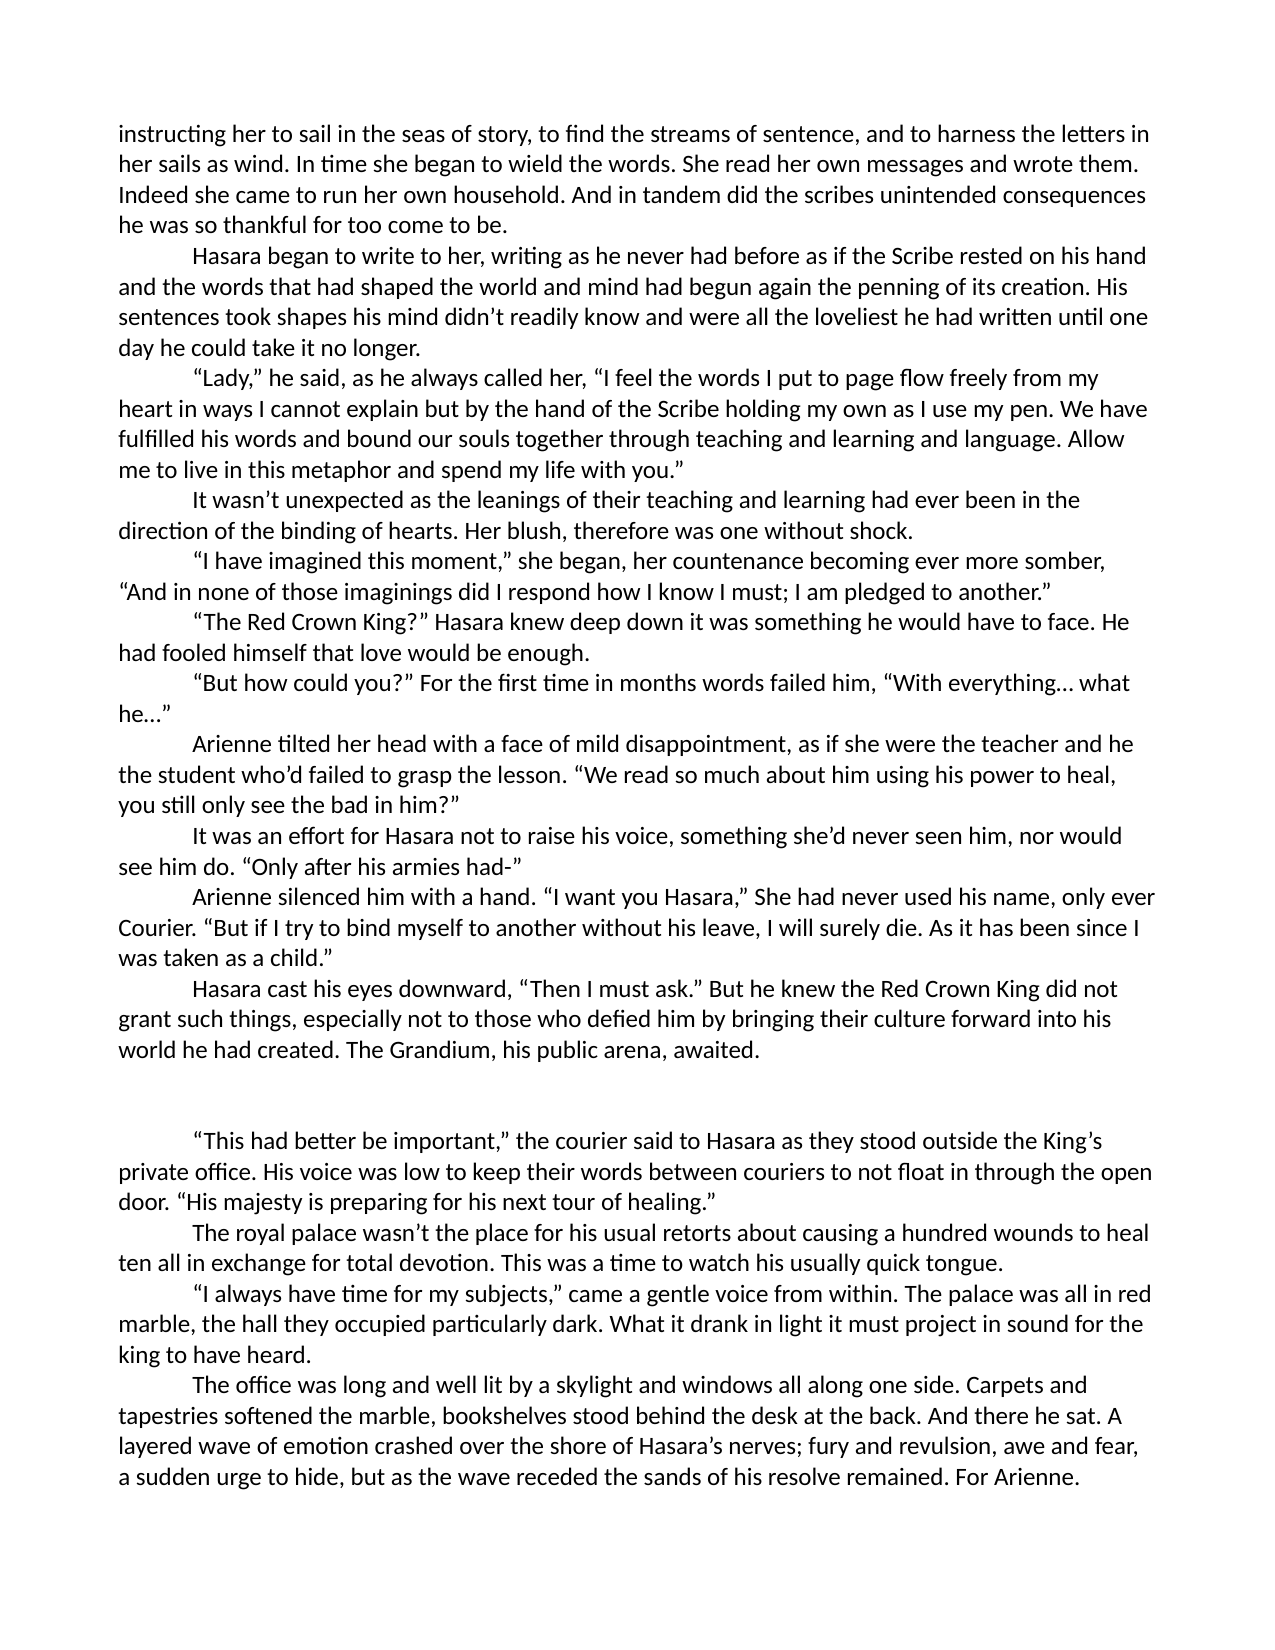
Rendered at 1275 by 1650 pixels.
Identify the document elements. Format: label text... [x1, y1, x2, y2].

text The office was long and well lit by a skylight and windows all along one side. Carpets and tapestries softened the marble, bookshelves stood behind the desk at the back. And there he sat. A layered wave of emotion crashed over the shore of Hasara’s nerves; fury and revulsion, awe and fear, a sudden urge to hide, but as the wave receded the sands of his resolve remained. For Arienne. [118, 1369, 1157, 1492]
text “But how could you?” For the first time in months words failed him, “With everything… what he…” [118, 667, 1157, 728]
text “The Red Crown King?” Hasara knew deep down it was something he would have to face. He had fooled himself that love would be enough. [118, 606, 1157, 667]
text “This had better be important,” the courier said to Hasara as they stood outside the King’s private office. His voice was low to keep their words between couriers to not float in through the open door. “His majesty is preparing for his next tour of healing.” [118, 1125, 1157, 1217]
text “Lady,” he said, as he always called her, “I feel the words I put to page flow freely from my heart in ways I cannot explain but by the hand of the Scribe holding my own as I use my pen. We have fulfilled his words and bound our souls together through teaching and learning and language. Allow me to live in this metaphor and spend my life with you.” [118, 362, 1157, 484]
text “I always have time for my subjects,” came a gentle voice from within. The palace was all in red marble, the hall they occupied particularly dark. What it drank in light it must project in sound for the king to have heard. [118, 1278, 1157, 1369]
text instructing her to sail in the seas of story, to find the streams of sentence, and to harness the letters in her sails as wind. In time she began to wield the words. She read her own messages and wrote them. Indeed she came to run her own household. And in tandem did the scribes unintended consequences he was so thankful for too come to be. [118, 118, 1157, 240]
text It wasn’t unexpected as the leanings of their teaching and learning had ever been in the direction of the binding of hearts. Her blush, therefore was one without shock. [118, 484, 1157, 545]
text “I have imagined this moment,” she began, her countenance becoming ever more somber, “And in none of those imaginings did I respond how I know I must; I am pledged to another.” [118, 545, 1157, 606]
text Arienne silenced him with a hand. “I want you Hasara,” She had never used his name, only ever Courier. “But if I try to bind myself to another without his leave, I will surely die. As it has been since I was taken as a child.” [118, 881, 1157, 973]
text Hasara cast his eyes downward, “Then I must ask.” But he knew the Red Crown King did not grant such things, especially not to those who defied him by bringing their culture forward into his world he had created. The Grandium, his public arena, awaited. [118, 973, 1157, 1064]
text Arienne tilted her head with a face of mild disappointment, as if she were the teacher and he the student who’d failed to grasp the lesson. “We read so much about him using his power to heal, you still only see the bad in him?” [118, 728, 1157, 820]
text The royal palace wasn’t the place for his usual retorts about causing a hundred wounds to heal ten all in exchange for total devotion. This was a time to watch his usually quick tongue. [118, 1217, 1157, 1278]
text Hasara began to write to her, writing as he never had before as if the Scribe rested on his hand and the words that had shaped the world and mind had begun again the penning of its creation. His sentences took shapes his mind didn’t readily know and were all the loveliest he had written until one day he could take it no longer. [118, 240, 1157, 362]
text It was an effort for Hasara not to raise his voice, something she’d never seen him, nor would see him do. “Only after his armies had-” [118, 820, 1157, 881]
